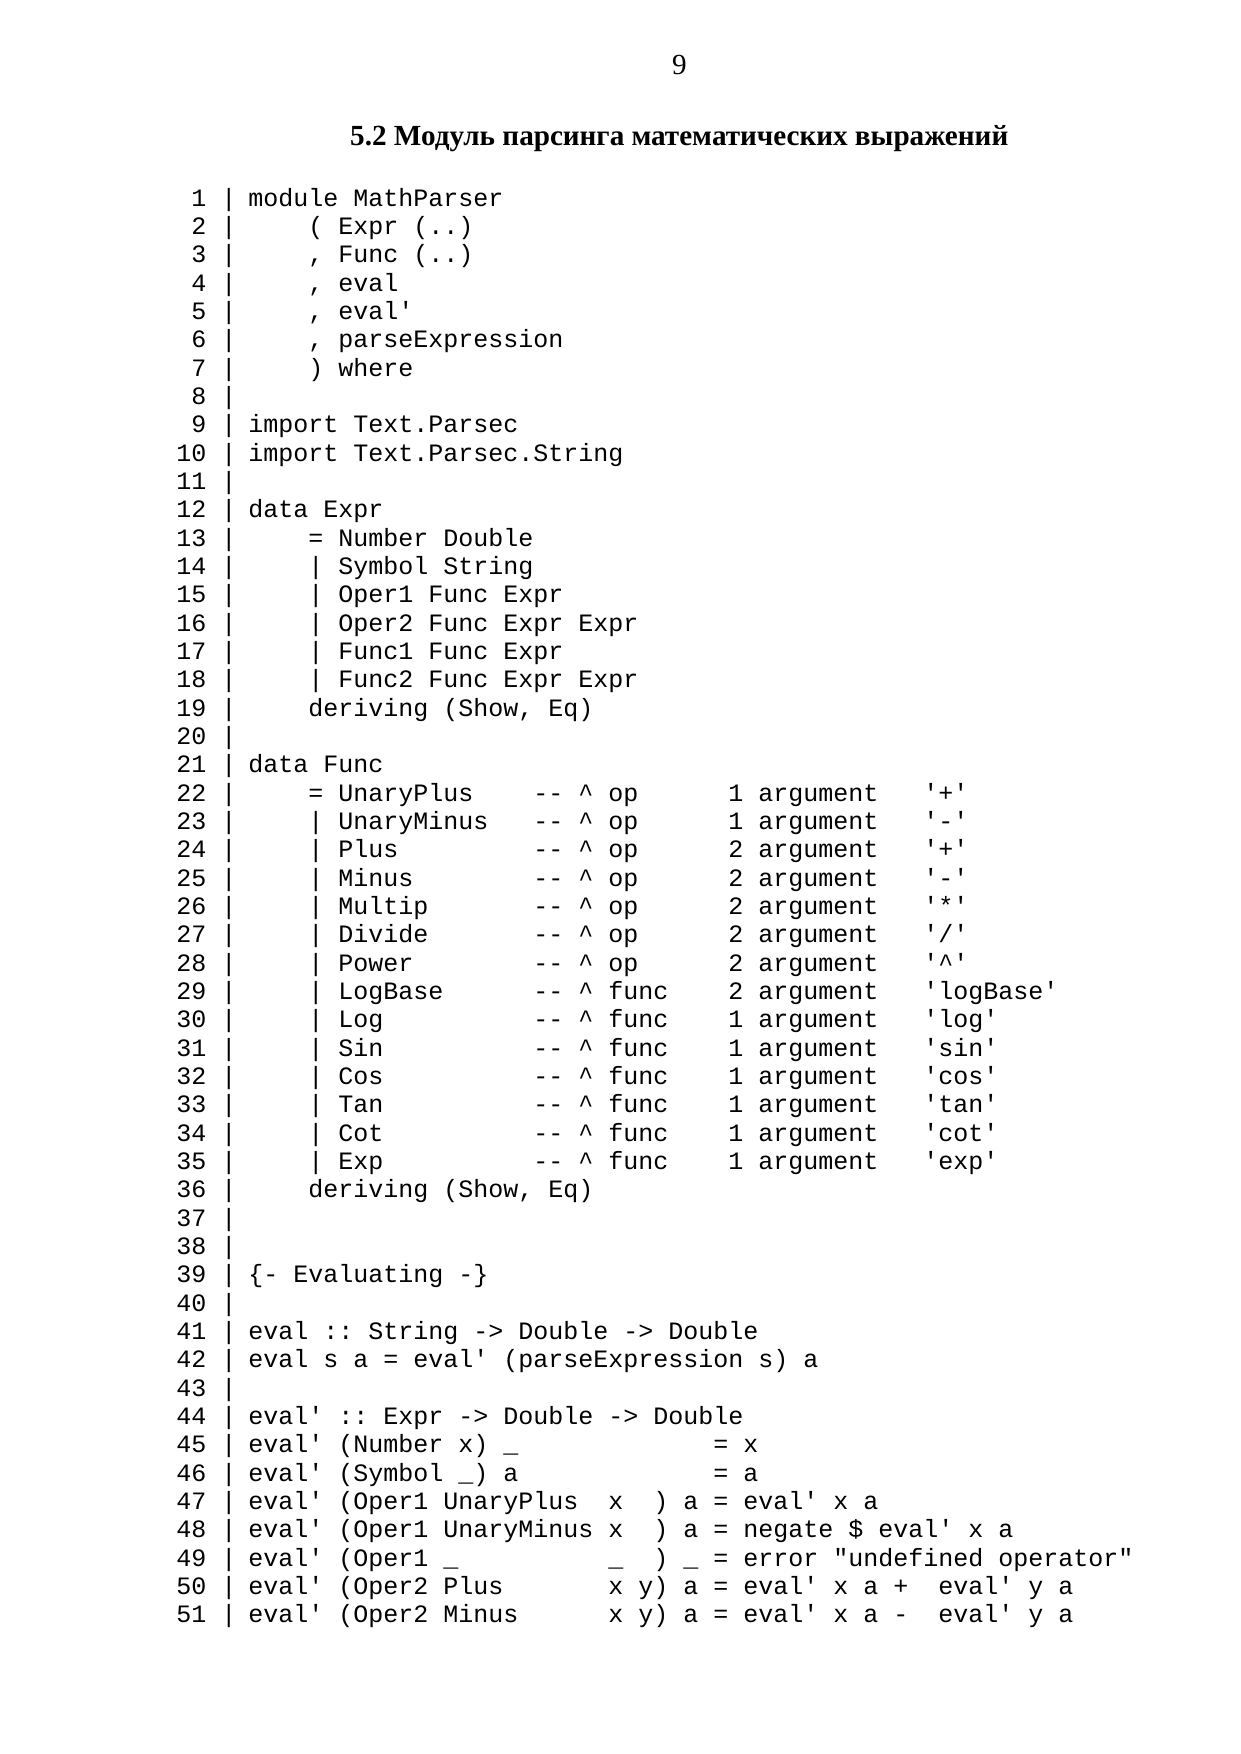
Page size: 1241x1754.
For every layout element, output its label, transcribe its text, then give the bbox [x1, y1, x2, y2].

list module MathParser [236, 185, 1181, 214]
list {- Evaluating -} [236, 1262, 1181, 1290]
list data Expr [236, 497, 1181, 525]
list eval' (Oper2 Plus x y) a = eval' x a + eval' y a [236, 1574, 1181, 1602]
list | Symbol String [236, 554, 1181, 582]
list eval' (Number x) _ = x [236, 1432, 1181, 1460]
list | Divide -- ^ op 2 argument '/' [236, 922, 1181, 950]
list eval :: String -> Double -> Double [236, 1319, 1181, 1347]
list ( Expr (..) [236, 214, 1181, 242]
list | LogBase -- ^ func 2 argument 'logBase' [236, 979, 1181, 1007]
list | Log -- ^ func 1 argument 'log' [236, 1007, 1181, 1035]
list eval' (Symbol _) a = a [236, 1460, 1181, 1489]
list eval' (Oper1 UnaryPlus x ) a = eval' x a [236, 1489, 1181, 1517]
list , eval' [236, 299, 1181, 327]
list | Sin -- ^ func 1 argument 'sin' [236, 1035, 1181, 1064]
list deriving (Show, Eq) [236, 695, 1181, 724]
list eval' (Oper1 _ _ ) _ = error "undefined operator" [236, 1545, 1181, 1574]
list | Cos -- ^ func 1 argument 'cos' [236, 1064, 1181, 1092]
list = UnaryPlus -- ^ op 1 argument '+' [236, 780, 1181, 809]
list | Exp -- ^ func 1 argument 'exp' [236, 1149, 1181, 1177]
list eval' (Oper1 UnaryMinus x ) a = negate $ eval' x a [236, 1517, 1181, 1545]
list | Oper2 Func Expr Expr [236, 610, 1181, 639]
list , eval [236, 270, 1181, 299]
list | Func1 Func Expr [236, 639, 1181, 667]
list , parseExpression [236, 327, 1181, 355]
list | Power -- ^ op 2 argument '^' [236, 950, 1181, 979]
list | Minus -- ^ op 2 argument '-' [236, 865, 1181, 894]
list eval' :: Expr -> Double -> Double [236, 1404, 1181, 1432]
list eval s a = eval' (parseExpression s) a [236, 1347, 1181, 1375]
list | Func2 Func Expr Expr [236, 667, 1181, 695]
list eval' (Oper2 Minus x y) a = eval' x a - eval' y a [236, 1602, 1181, 1630]
subtitle Модуль парсинга математических выражений [177, 118, 1181, 152]
list , Func (..) [236, 242, 1181, 270]
list | Cot -- ^ func 1 argument 'cot' [236, 1120, 1181, 1149]
list import Text.Parsec [236, 412, 1181, 440]
list deriving (Show, Eq) [236, 1177, 1181, 1205]
list | Multip -- ^ op 2 argument '*' [236, 894, 1181, 922]
list data Func [236, 752, 1181, 780]
list import Text.Parsec.String [236, 440, 1181, 469]
list | UnaryMinus -- ^ op 1 argument '-' [236, 809, 1181, 837]
list | Oper1 Func Expr [236, 582, 1181, 610]
list = Number Double [236, 525, 1181, 554]
list | Plus -- ^ op 2 argument '+' [236, 837, 1181, 865]
list ) where [236, 355, 1181, 384]
list | Tan -- ^ func 1 argument 'tan' [236, 1092, 1181, 1120]
